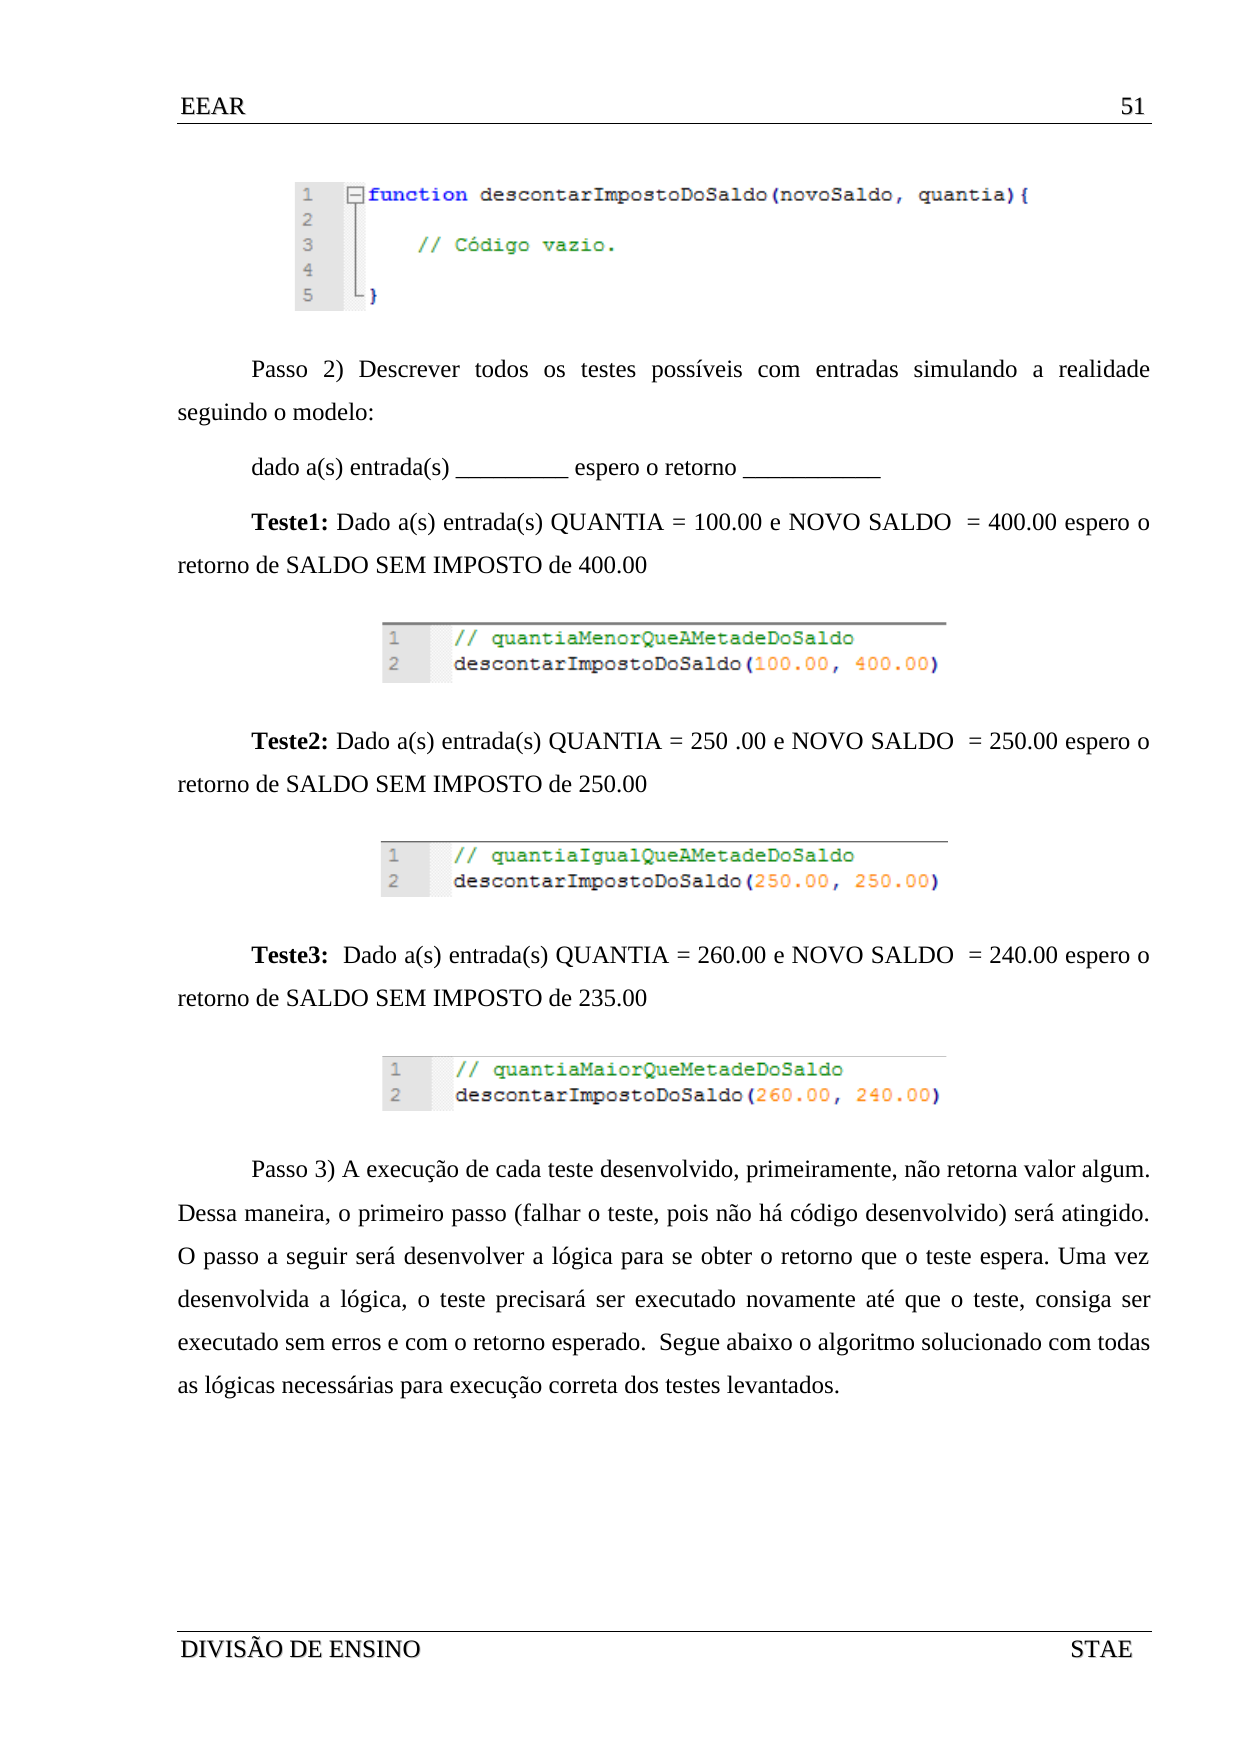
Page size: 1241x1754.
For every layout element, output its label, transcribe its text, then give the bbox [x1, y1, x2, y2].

picture [294, 182, 1034, 311]
text Teste1: Dado a(s) entrada(s) QUANTIA = 100.00 e NOVO SALDO = 400.00 espero o retorno de SALDO SEM IMPOSTO de 400.00 [177, 507, 1152, 579]
text Passo 3) A execução de cada teste desenvolvido, primeiramente, não retorna valor algum. Dessa maneira, o primeiro passo (falhar o teste, pois não há código desenvolvido) será atingido. O passo a seguir será desenvolver a lógica para se obter o retorno que o teste espera. Uma vez desenvolvida a lógica, o teste precisará ser executado novamente até que o teste, consiga ser executado sem erros e com o retorno esperado. Segue abaixo o algoritmo solucionado com todas as lógicas necessárias para execução correta dos testes levantados. [177, 1154, 1152, 1399]
text Teste3: Dado a(s) entrada(s) QUANTIA = 260.00 e NOVO SALDO = 240.00 espero o retorno de SALDO SEM IMPOSTO de 235.00 [177, 940, 1152, 1012]
text dado a(s) entrada(s) _________ espero o retorno ___________ [177, 452, 1152, 481]
picture [382, 622, 947, 683]
text Passo 2) Descrever todos os testes possíveis com entradas simulando a realidade seguindo o modelo: [177, 354, 1152, 426]
text Teste2: Dado a(s) entrada(s) QUANTIA = 250 .00 e NOVO SALDO = 250.00 espero o retorno de SALDO SEM IMPOSTO de 250.00 [177, 726, 1152, 798]
picture [382, 1056, 947, 1111]
picture [380, 841, 948, 897]
